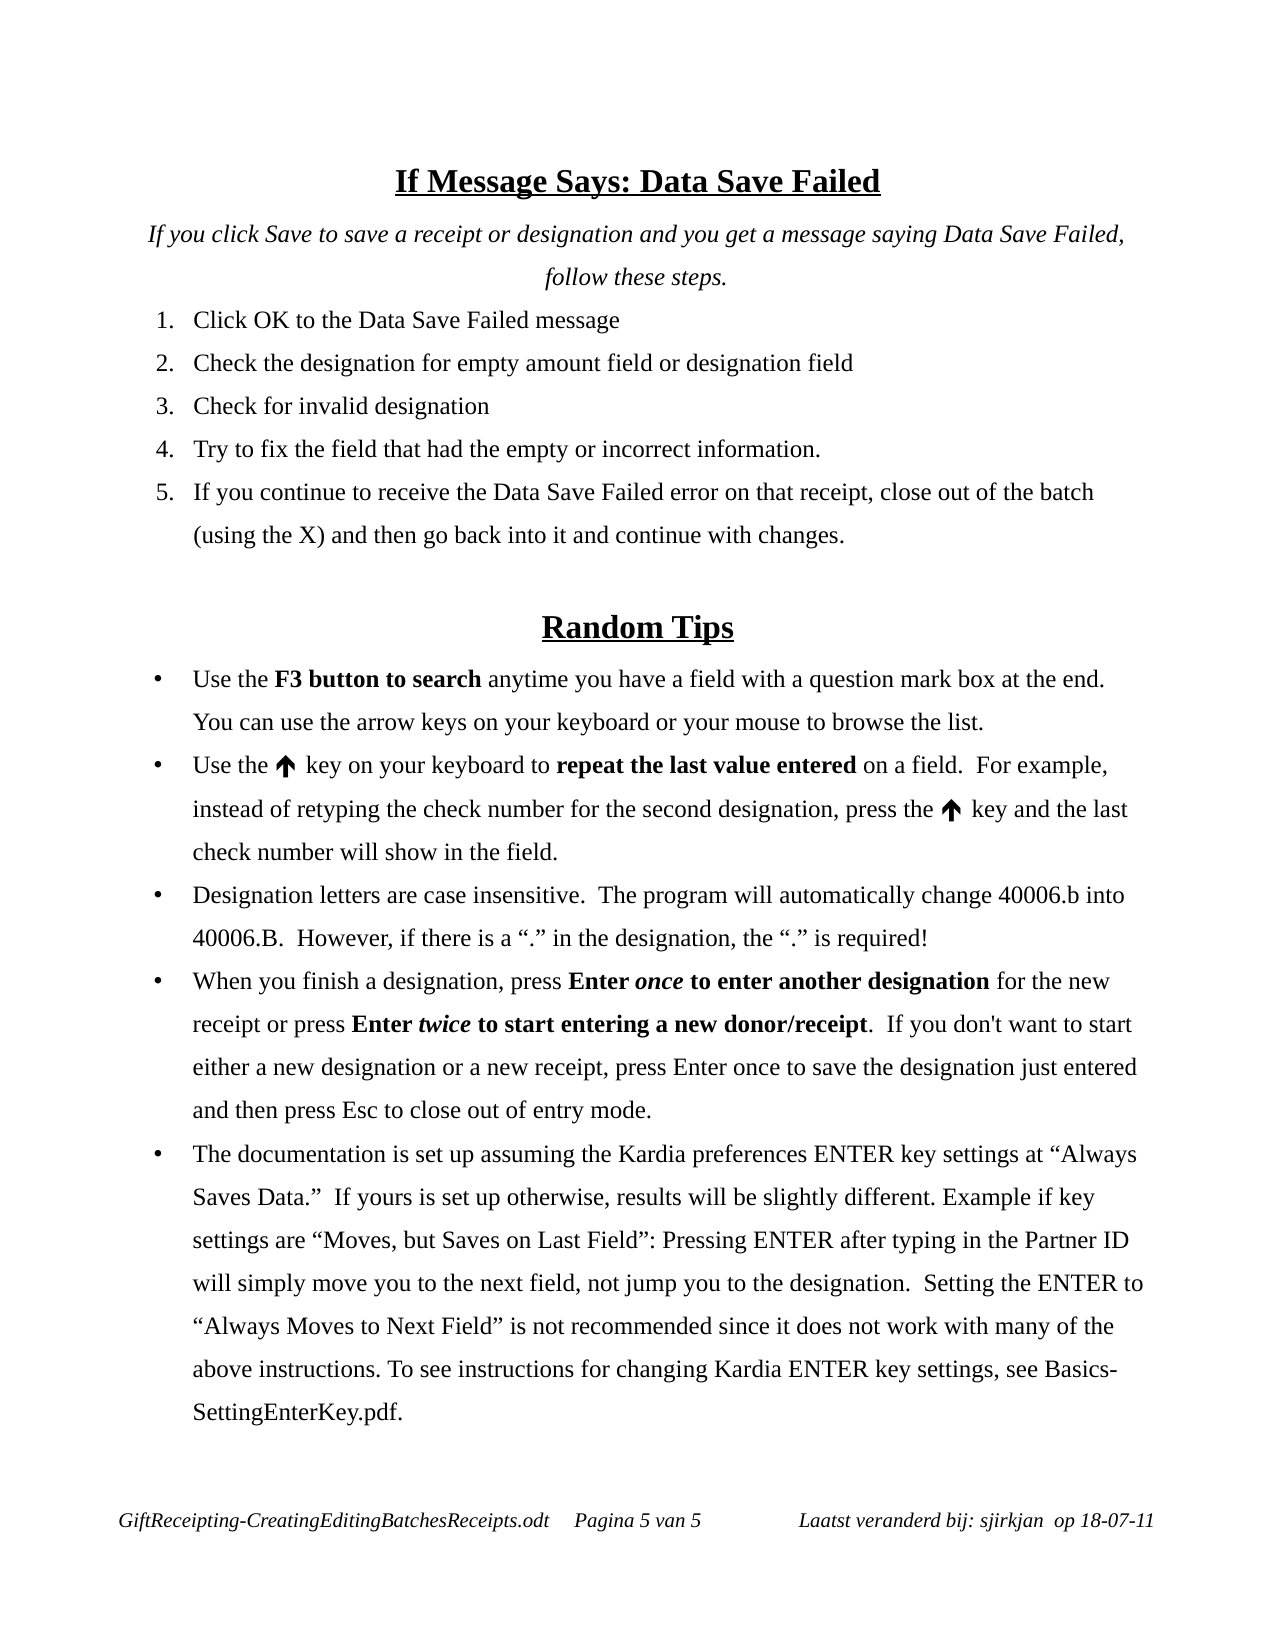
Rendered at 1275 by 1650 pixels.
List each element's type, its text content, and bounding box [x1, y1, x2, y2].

list If you continue to receive the Data Save Failed error on that receipt, close out of the batch (using the X) and then go back into it and continue with changes. [156, 477, 1157, 549]
list Try to fix the field that had the empty or incorrect information. [156, 434, 1157, 463]
list When you finish a designation, press Enter once to enter another designation for the new receipt or press Enter twice to start entering a new donor/receipt. If you don't want to start either a new designation or a new receipt, press Enter once to save the designation just entered and then press Esc to close out of entry mode. [153, 966, 1157, 1124]
list Use the  key on your keyboard to repeat the last value entered on a field. For example, instead of retyping the check number for the second designation, press the  key and the last check number will show in the field. [153, 751, 1157, 866]
text If Message Says: Data Save Failed [118, 161, 1157, 199]
list Designation letters are case insensitive. The program will automatically change 40006.b into 40006.B. However, if there is a “.” in the designation, the “.” is required! [153, 880, 1157, 952]
list Check for invalid designation [156, 391, 1157, 420]
list Click OK to the Data Save Failed message [156, 305, 1157, 334]
text If you click Save to save a receipt or designation and you get a message saying Data Save Failed, follow these steps. [118, 219, 1157, 291]
list Use the F3 button to search anytime you have a field with a question mark box at the end. You can use the arrow keys on your keyboard or your mouse to browse the list. [153, 664, 1157, 736]
list The documentation is set up assuming the Kardia preferences ENTER key settings at “Always Saves Data.” If yours is set up otherwise, results will be slightly different. Example if key settings are “Moves, but Saves on Last Field”: Pressing ENTER after typing in the Partner ID will simply move you to the next field, not jump you to the designation. Setting the ENTER to “Always Moves to Next Field” is not recommended since it does not work with many of the above instructions. To see instructions for changing Kardia ENTER key settings, see Basics-SettingEnterKey.pdf. [153, 1139, 1157, 1426]
list Check the designation for empty amount field or designation field [156, 348, 1157, 377]
text Random Tips [118, 607, 1157, 645]
